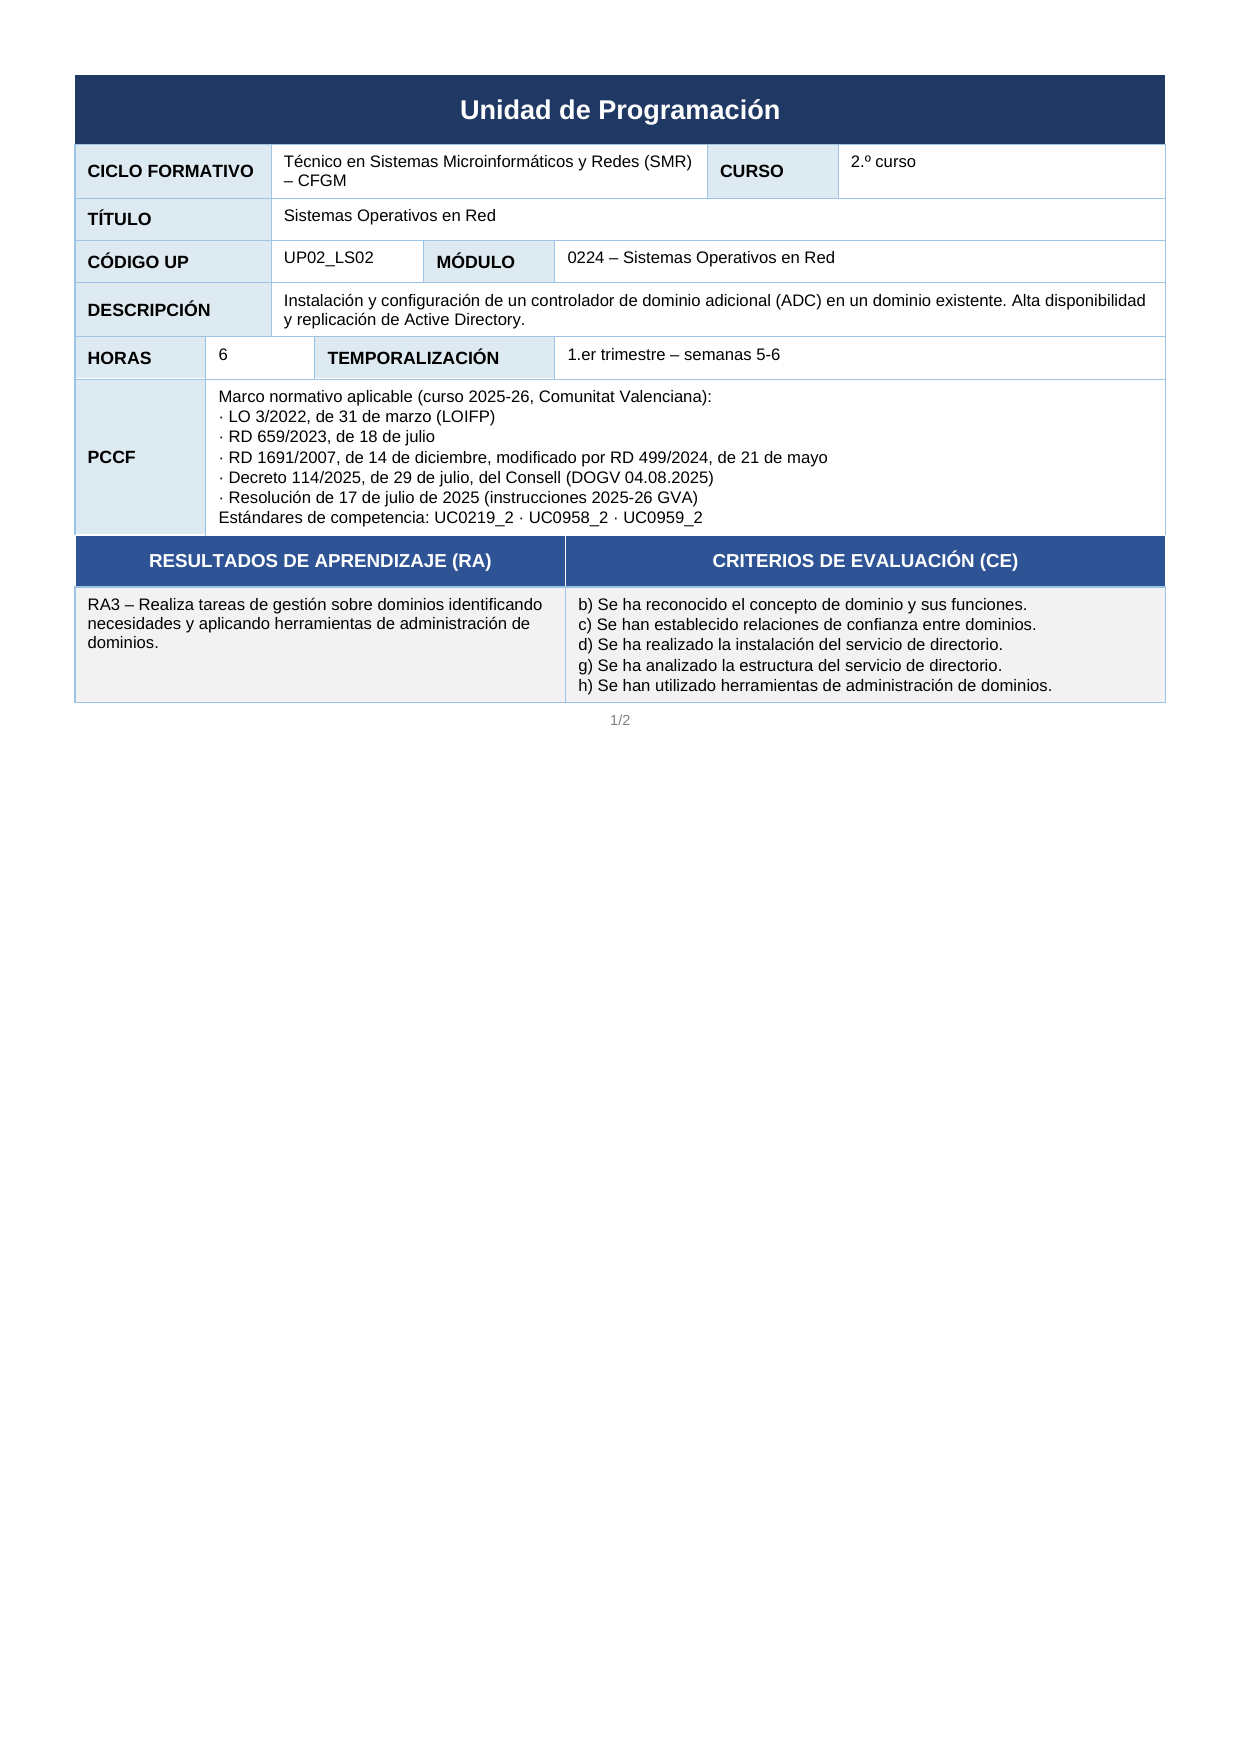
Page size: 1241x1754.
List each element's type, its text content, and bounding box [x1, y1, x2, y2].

table_cell HORAS [76, 337, 205, 378]
table_cell UP02_LS02 [272, 241, 423, 282]
table_cell CRITERIOS DE EVALUACIÓN (CE) [566, 536, 1165, 586]
table_cell Instalación y configuración de un controlador de dominio adicional (ADC) en un dominio existente. Alta disponibilidad y replicación de Active Directory. [272, 283, 1165, 336]
table_cell TEMPORALIZACIÓN [315, 337, 554, 378]
table_cell RA3 – Realiza tareas de gestión sobre dominios identificando necesidades y aplicando herramientas de administración de dominios. [76, 588, 565, 702]
table_cell PCCF [76, 380, 205, 534]
table_cell Técnico en Sistemas Microinformáticos y Redes (SMR) – CFGM [272, 145, 707, 198]
table_cell DESCRIPCIÓN [76, 283, 271, 336]
table_cell Sistemas Operativos en Red [272, 199, 1165, 240]
table_cell CICLO FORMATIVO [76, 145, 271, 198]
table_cell MÓDULO [424, 241, 554, 282]
table_cell 1.er trimestre – semanas 5-6 [555, 337, 1165, 378]
text 1/2 [75, 711, 1165, 728]
table_cell CURSO [708, 145, 838, 198]
table_cell 2.º curso [839, 145, 1165, 198]
table_cell Marco normativo aplicable (curso 2025-26, Comunitat Valenciana): · LO 3/2022, de 31 de marzo (LOIFP) · RD 659/2023, de 18 de julio · RD 1691/2007, de 14 de diciembre, modificado por RD 499/2024, de 21 de mayo · Decreto 114/2025, de 29 de julio, del Consell (DOGV 04.08.2025) · Resolución de 17 de julio de 2025 (instrucciones 2025-26 GVA) Estándares de competencia: UC0219_2 · UC0958_2 · UC0959_2 [206, 380, 1165, 534]
table_cell 6 [206, 337, 314, 378]
table_cell RESULTADOS DE APRENDIZAJE (RA) [76, 536, 565, 586]
table_header Unidad de Programación [75, 75, 1165, 144]
table_cell b) Se ha reconocido el concepto de dominio y sus funciones. c) Se han establecido relaciones de confianza entre dominios. d) Se ha realizado la instalación del servicio de directorio. g) Se ha analizado la estructura del servicio de directorio. h) Se han utilizado herramientas de administración de dominios. [566, 588, 1165, 702]
table_cell CÓDIGO UP [76, 241, 271, 282]
table_cell 0224 – Sistemas Operativos en Red [555, 241, 1165, 282]
table_cell TÍTULO [76, 199, 271, 240]
